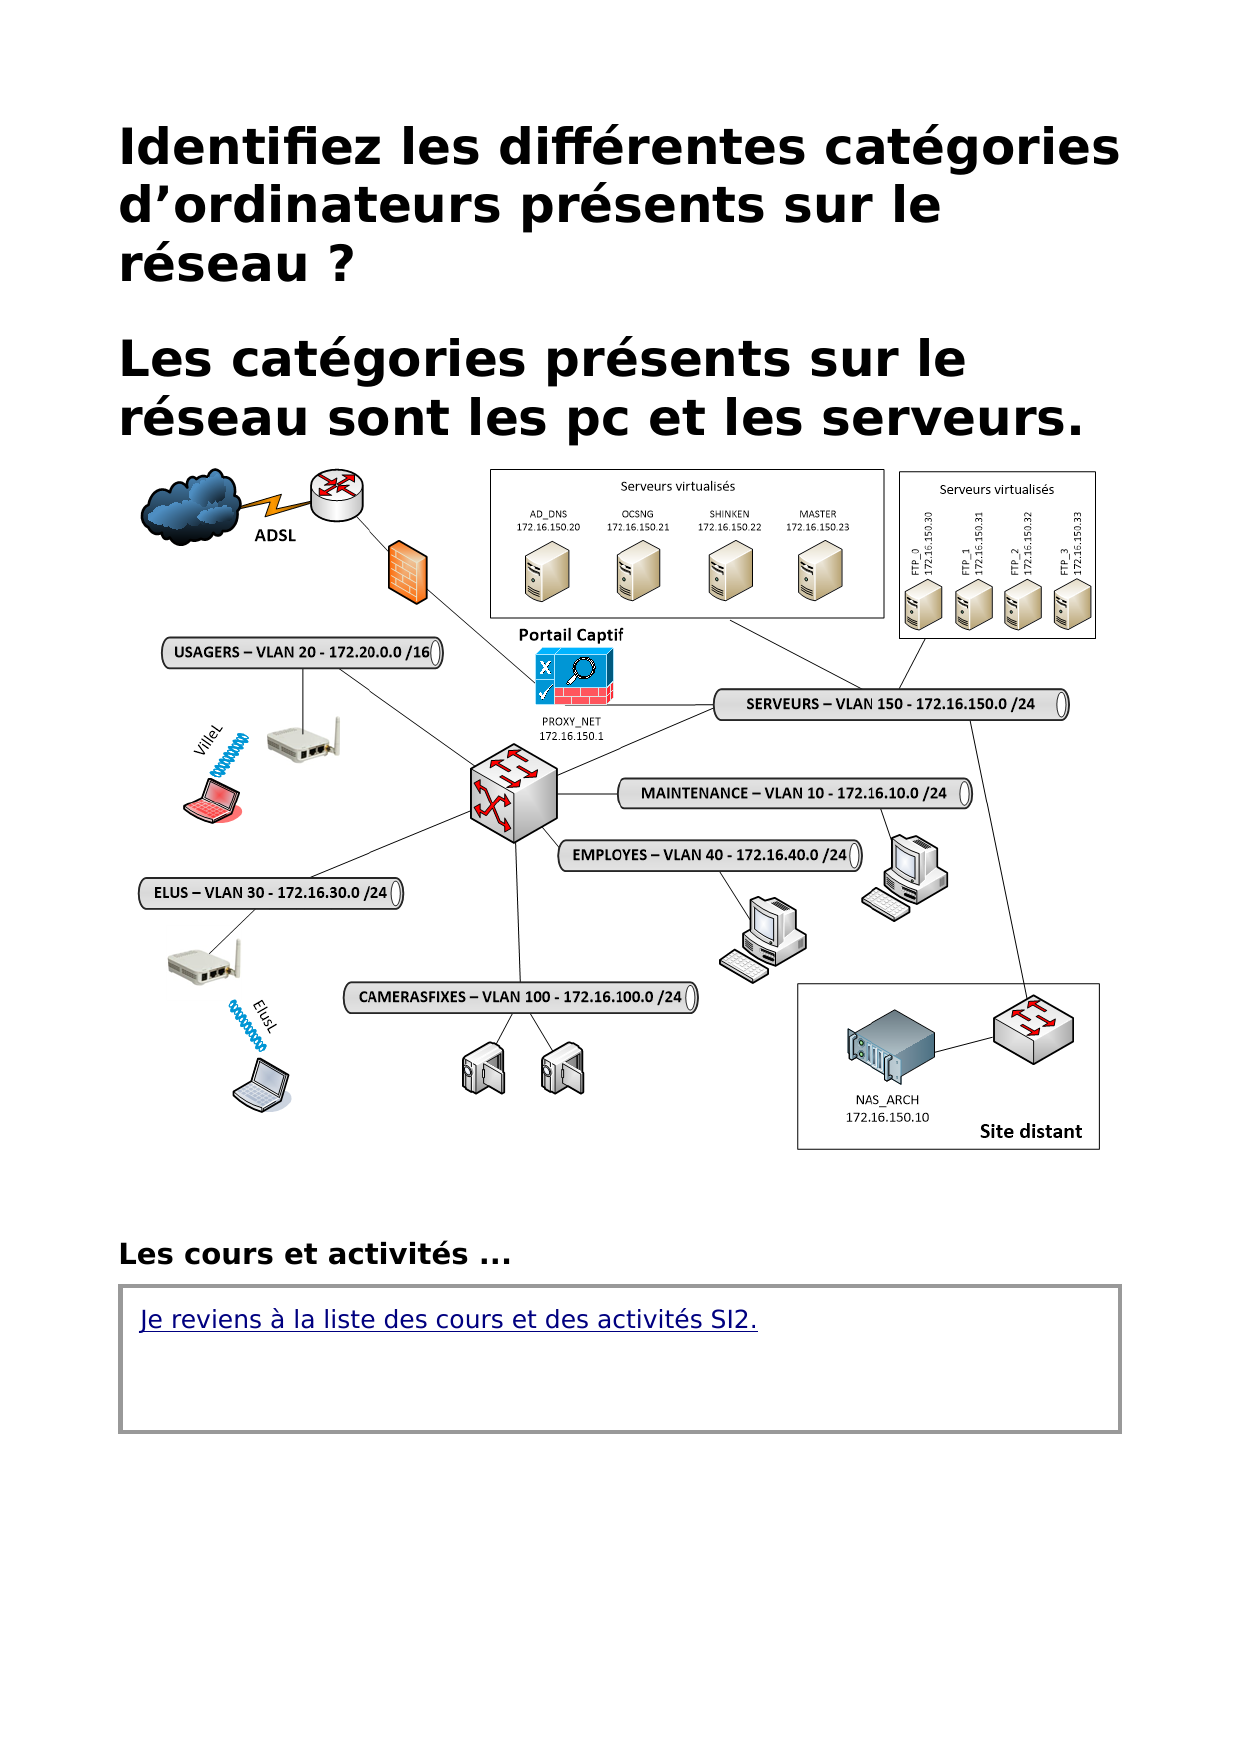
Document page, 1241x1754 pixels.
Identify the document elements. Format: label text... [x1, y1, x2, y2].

subtitle Les cours et activités ... [118, 1237, 1122, 1271]
table_header Je reviens à la liste des cours et des activités SI2. [123, 1288, 1118, 1353]
subtitle Les catégories présents sur le réseau sont les pc et les serveurs. [118, 330, 1122, 446]
subtitle Identifiez les différentes catégories d’ordinateurs présents sur le réseau ? [118, 118, 1122, 293]
